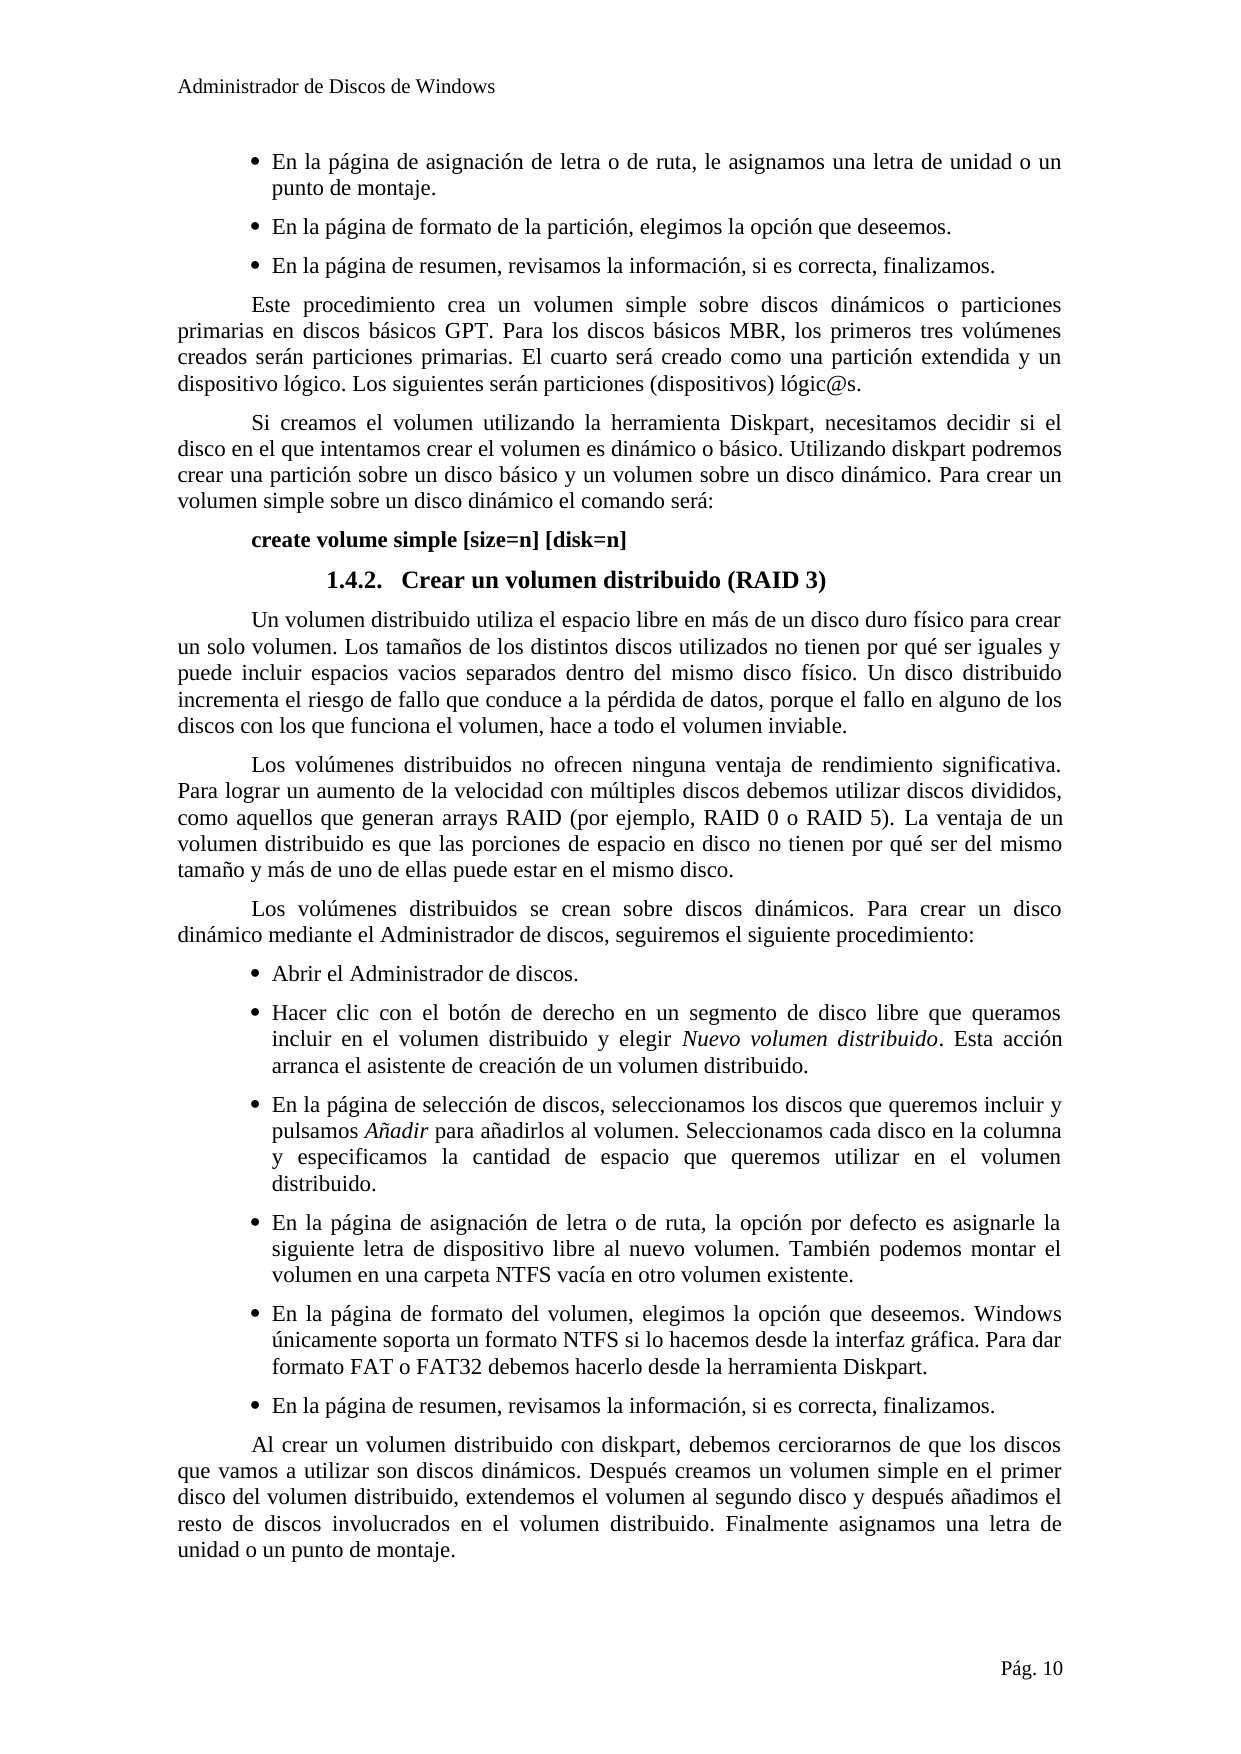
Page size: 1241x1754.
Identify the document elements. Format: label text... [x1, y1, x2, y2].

list En la página de resumen, revisamos la información, si es correcta, finalizamos. [251, 252, 1063, 278]
text create volume simple [size=n] [disk=n] [177, 526, 1063, 553]
text Los volúmenes distribuidos no ofrecen ninguna ventaja de rendimiento significativa. Para lograr un aumento de la velocidad con múltiples discos debemos utilizar discos divididos, como aquellos que generan arrays RAID (por ejemplo, RAID 0 o RAID 5). La ventaja de un volumen distribuido es que las porciones de espacio en disco no tienen por qué ser del mismo tamaño y más de uno de ellas puede estar en el mismo disco. [177, 751, 1063, 883]
text Un volumen distribuido utiliza el espacio libre en más de un disco duro físico para crear un solo volumen. Los tamaños de los distintos discos utilizados no tienen por qué ser iguales y puede incluir espacios vacios separados dentro del mismo disco físico. Un disco distribuido incrementa el riesgo de fallo que conduce a la pérdida de datos, porque el fallo en alguno de los discos con los que funciona el volumen, hace a todo el volumen inviable. [177, 607, 1063, 738]
text Al crear un volumen distribuido con diskpart, debemos cerciorarnos de que los discos que vamos a utilizar son discos dinámicos. Después creamos un volumen simple en el primer disco del volumen distribuido, extendemos el volumen al segundo disco y después añadimos el resto de discos involucrados en el volumen distribuido. Finalmente asignamos una letra de unidad o un punto de montaje. [177, 1431, 1063, 1562]
list Abrir el Administrador de discos. [251, 960, 1063, 987]
list En la página de formato de la partición, elegimos la opción que deseemos. [251, 213, 1063, 239]
list Hacer clic con el botón de derecho en un segmento de disco libre que queramos incluir en el volumen distribuido y elegir Nuevo volumen distribuido. Esta acción arranca el asistente de creación de un volumen distribuido. [251, 999, 1063, 1078]
list En la página de resumen, revisamos la información, si es correcta, finalizamos. [251, 1392, 1063, 1418]
text Si creamos el volumen utilizando la herramienta Diskpart, necesitamos decidir si el disco en el que intentamos crear el volumen es dinámico o básico. Utilizando diskpart podremos crear una partición sobre un disco básico y un volumen sobre un disco dinámico. Para crear un volumen simple sobre un disco dinámico el comando será: [177, 408, 1063, 514]
list En la página de asignación de letra o de ruta, la opción por defecto es asignarle la siguiente letra de dispositivo libre al nuevo volumen. También podemos montar el volumen en una carpeta NTFS vacía en otro volumen existente. [251, 1209, 1063, 1288]
list En la página de asignación de letra o de ruta, le asignamos una letra de unidad o un punto de montaje. [251, 148, 1063, 200]
subtitle Crear un volumen distribuido (RAID 3) [326, 565, 1063, 594]
text Este procedimiento crea un volumen simple sobre discos dinámicos o particiones primarias en discos básicos GPT. Para los discos básicos MBR, los primeros tres volúmenes creados serán particiones primarias. El cuarto será creado como una partición extendida y un dispositivo lógico. Los siguientes serán particiones (dispositivos) lógic@s. [177, 291, 1063, 396]
text Los volúmenes distribuidos se crean sobre discos dinámicos. Para crear un disco dinámico mediante el Administrador de discos, seguiremos el siguiente procedimiento: [177, 895, 1063, 948]
list En la página de selección de discos, seleccionamos los discos que queremos incluir y pulsamos Añadir para añadirlos al volumen. Seleccionamos cada disco en la columna y especificamos la cantidad de espacio que queremos utilizar en el volumen distribuido. [251, 1091, 1063, 1196]
list En la página de formato del volumen, elegimos la opción que deseemos. Windows únicamente soporta un formato NTFS si lo hacemos desde la interfaz gráfica. Para dar formato FAT o FAT32 debemos hacerlo desde la herramienta Diskpart. [251, 1300, 1063, 1379]
